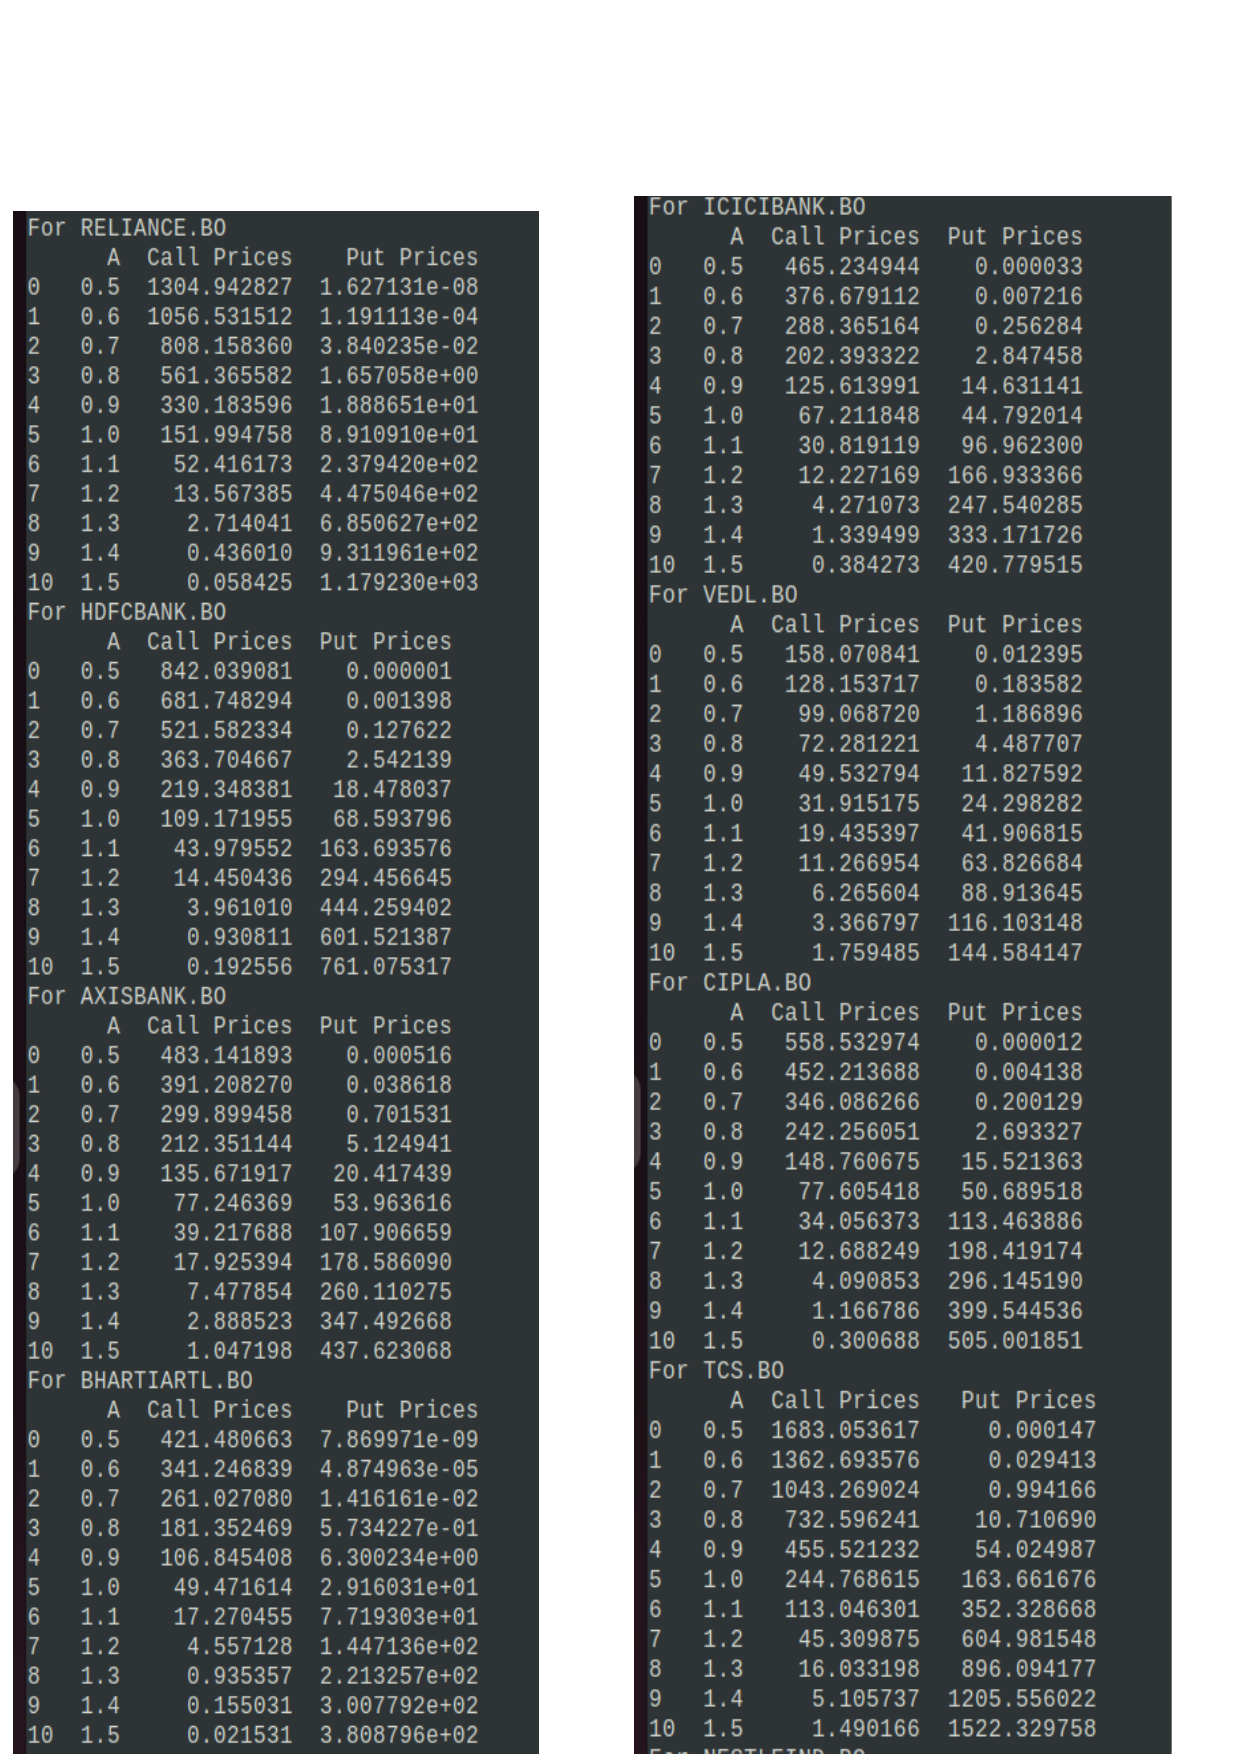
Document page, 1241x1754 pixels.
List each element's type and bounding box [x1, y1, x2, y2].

picture [634, 196, 1172, 1754]
picture [13, 211, 539, 1754]
